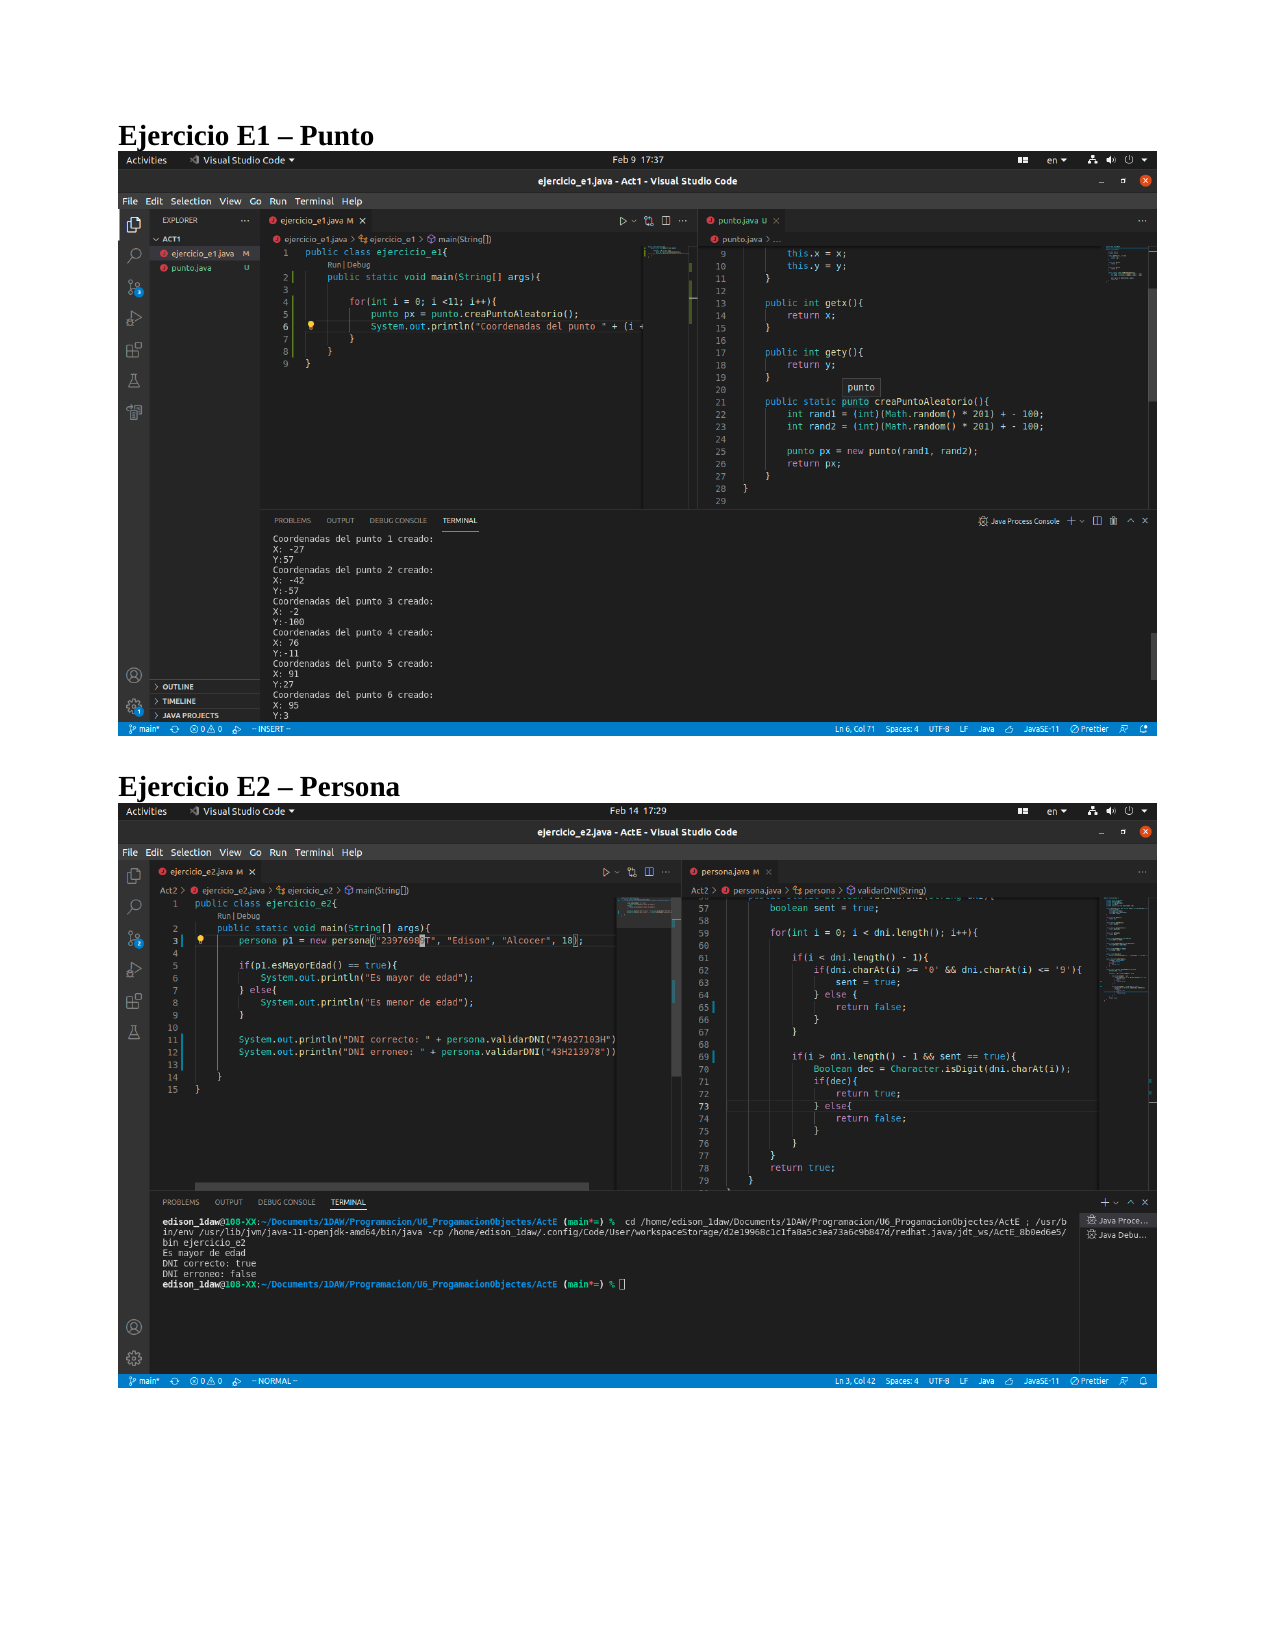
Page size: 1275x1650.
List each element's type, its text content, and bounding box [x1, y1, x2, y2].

picture [118, 151, 1157, 736]
picture [118, 803, 1157, 1388]
text Ejercicio E1 – Punto [118, 118, 1157, 151]
text Ejercicio E2 – Persona [118, 769, 1157, 803]
